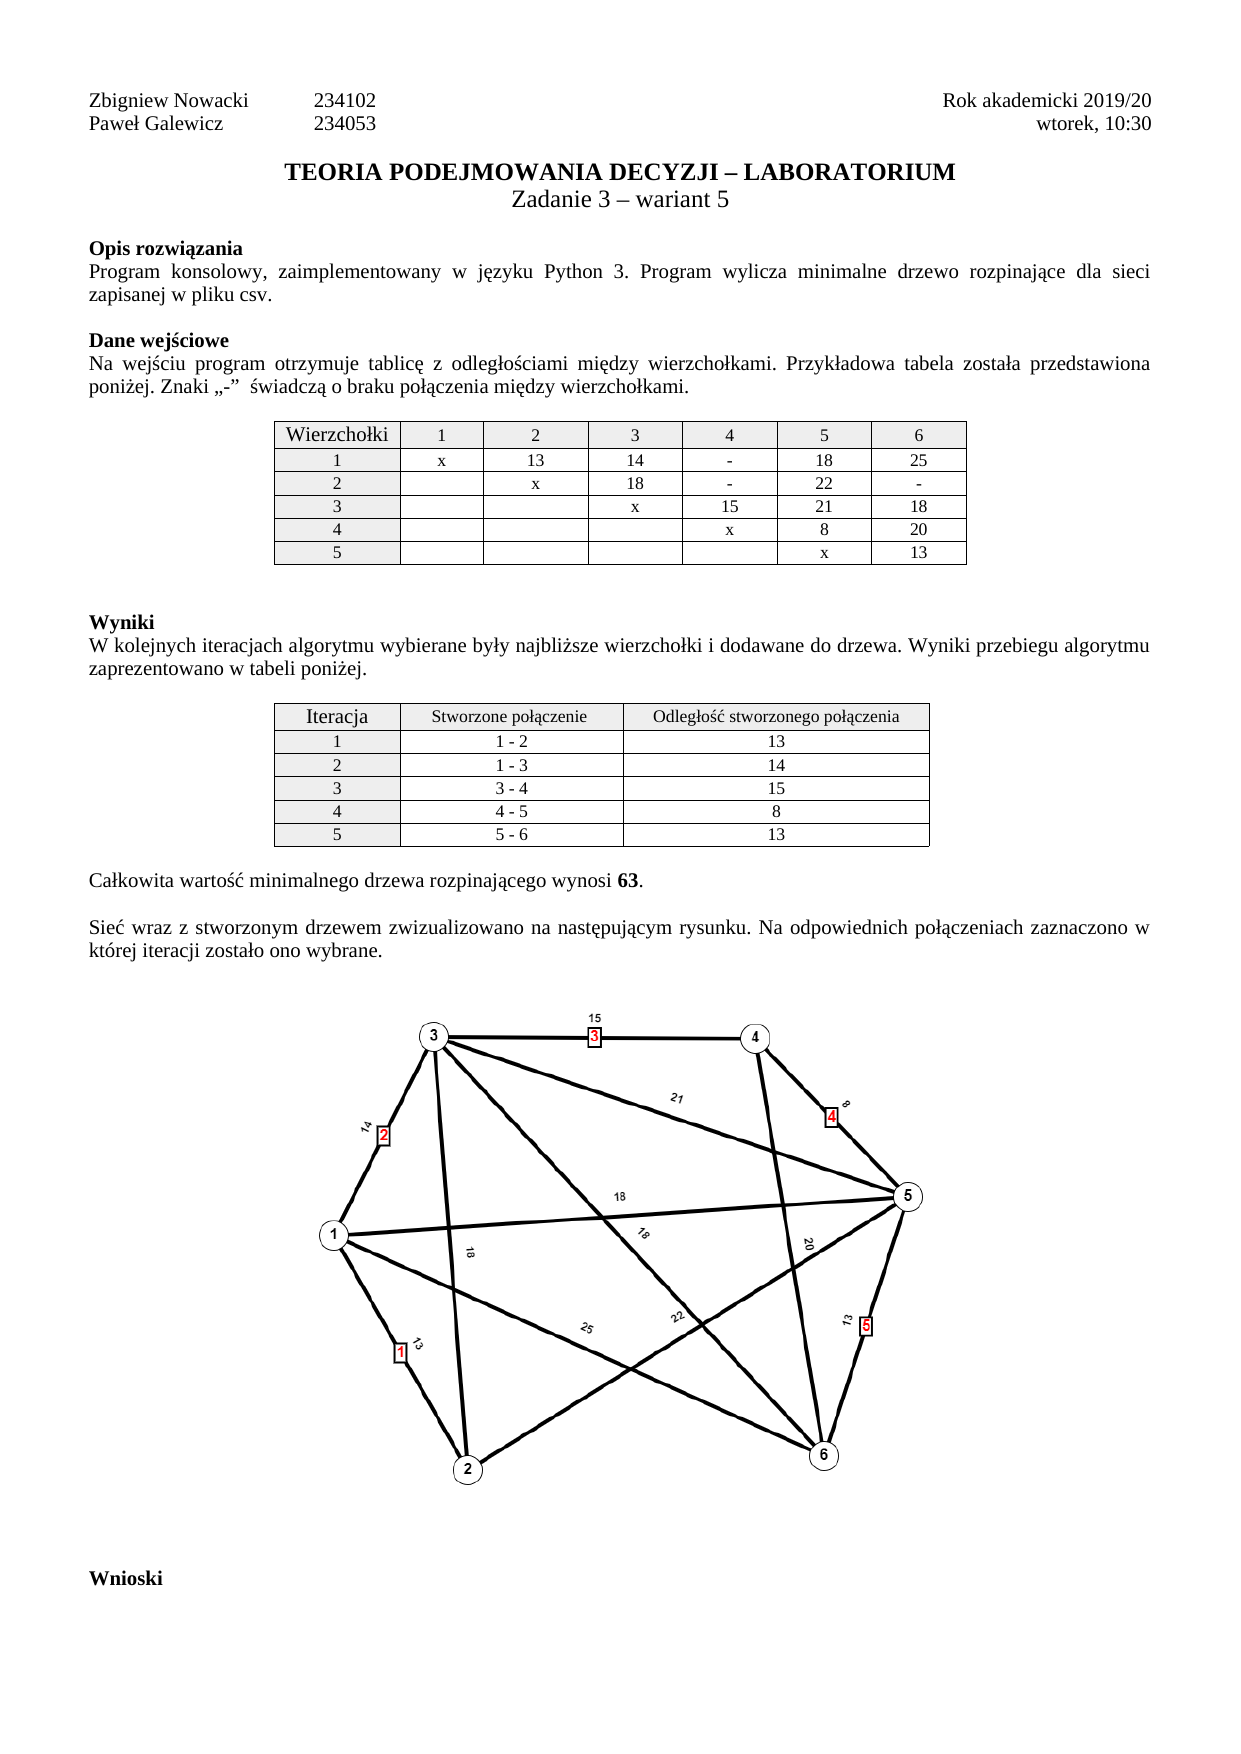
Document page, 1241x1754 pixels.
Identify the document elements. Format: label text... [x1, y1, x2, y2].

text Całkowita wartość minimalnego drzewa rozpinającego wynosi 63. [88, 869, 1152, 892]
table_header Stworzone połączenie [401, 704, 623, 730]
text Program konsolowy, zaimplementowany w języku Python 3. Program wylicza minimalne drzewo rozpinające dla sieci zapisanej w pliku csv. [88, 259, 1152, 306]
text Dane wejściowe [88, 329, 1152, 352]
table_cell 3 - 4 [401, 777, 623, 800]
text Zadanie 3 – wariant 5 [88, 186, 1152, 213]
table_header 6 [872, 422, 966, 448]
table_cell 25 [872, 449, 966, 471]
text Na wejściu program otrzymuje tablicę z odległościami między wierzchołkami. Przykładowa tabela została przedstawiona poniżej. Znaki „-” świadczą o braku połączenia między wierzchołkami. [88, 352, 1152, 398]
table_cell - [872, 472, 966, 495]
table_cell 21 [778, 496, 871, 518]
table_cell 2 [275, 754, 400, 776]
table_cell 3 [275, 496, 400, 518]
text Sieć wraz z stworzonym drzewem zwizualizowano na następującym rysunku. Na odpowiednich połączeniach zaznaczono w której iteracji zostało ono wybrane. [88, 916, 1152, 962]
table_cell x [589, 496, 682, 518]
table_cell 13 [484, 449, 588, 471]
table_header 2 [484, 422, 588, 448]
table_cell [683, 542, 777, 564]
table_cell 4 [275, 519, 400, 541]
table_cell [401, 472, 483, 495]
table_header Odległość stworzonego połączenia [624, 704, 929, 730]
table_cell 1 [275, 731, 400, 753]
table_cell 14 [624, 754, 929, 776]
table_cell [401, 496, 483, 518]
table_cell 18 [778, 449, 871, 471]
table_header Zbigniew Nowacki 234102 Paweł Galewicz 234053 [89, 89, 620, 135]
table_cell 8 [778, 519, 871, 541]
table_cell x [401, 449, 483, 471]
table_cell [589, 519, 682, 541]
table_cell 5 [275, 542, 400, 564]
table_cell 18 [589, 472, 682, 495]
table_cell 4 - 5 [401, 801, 623, 823]
table_cell [484, 519, 588, 541]
table_cell x [683, 519, 777, 541]
table_cell 18 [872, 496, 966, 518]
table_cell [484, 496, 588, 518]
table_cell 15 [624, 777, 929, 800]
table_header 1 [401, 422, 483, 448]
table_header Wierzchołki [275, 422, 400, 448]
text W kolejnych iteracjach algorytmu wybierane były najbliższe wierzchołki i dodawane do drzewa. Wyniki przebiegu algorytmu zaprezentowano w tabeli poniżej. [88, 634, 1152, 680]
table_cell x [778, 542, 871, 564]
table_cell 13 [624, 731, 929, 753]
table_cell 3 [275, 777, 400, 800]
text Wnioski [88, 1567, 1152, 1590]
text Wyniki [88, 611, 1152, 634]
table_cell 2 [275, 472, 400, 495]
table_cell 1 [275, 449, 400, 471]
table_header 5 [778, 422, 871, 448]
table_cell 13 [624, 824, 929, 846]
table_cell - [683, 472, 777, 495]
table_cell x [484, 472, 588, 495]
table_cell 20 [872, 519, 966, 541]
table_cell 22 [778, 472, 871, 495]
table_cell 13 [872, 542, 966, 564]
table_header Iteracja [275, 704, 400, 730]
picture [305, 1008, 936, 1498]
table_cell 5 [275, 824, 400, 846]
text TEORIA PODEJMOWANIA DECYZJI – LABORATORIUM [88, 158, 1152, 186]
text Opis rozwiązania [88, 236, 1152, 259]
table_header 4 [683, 422, 777, 448]
table_cell 5 - 6 [401, 824, 623, 846]
table_header Rok akademicki 2019/20 wtorek, 10:30 [620, 89, 1152, 135]
table_cell - [683, 449, 777, 471]
table_cell 14 [589, 449, 682, 471]
table_cell [401, 542, 483, 564]
table_cell 15 [683, 496, 777, 518]
table_cell [589, 542, 682, 564]
table_cell [401, 519, 483, 541]
table_cell 4 [275, 801, 400, 823]
table_cell 1 - 3 [401, 754, 623, 776]
table_cell 1 - 2 [401, 731, 623, 753]
table_header 3 [589, 422, 682, 448]
table_cell 8 [624, 801, 929, 823]
table_cell [484, 542, 588, 564]
